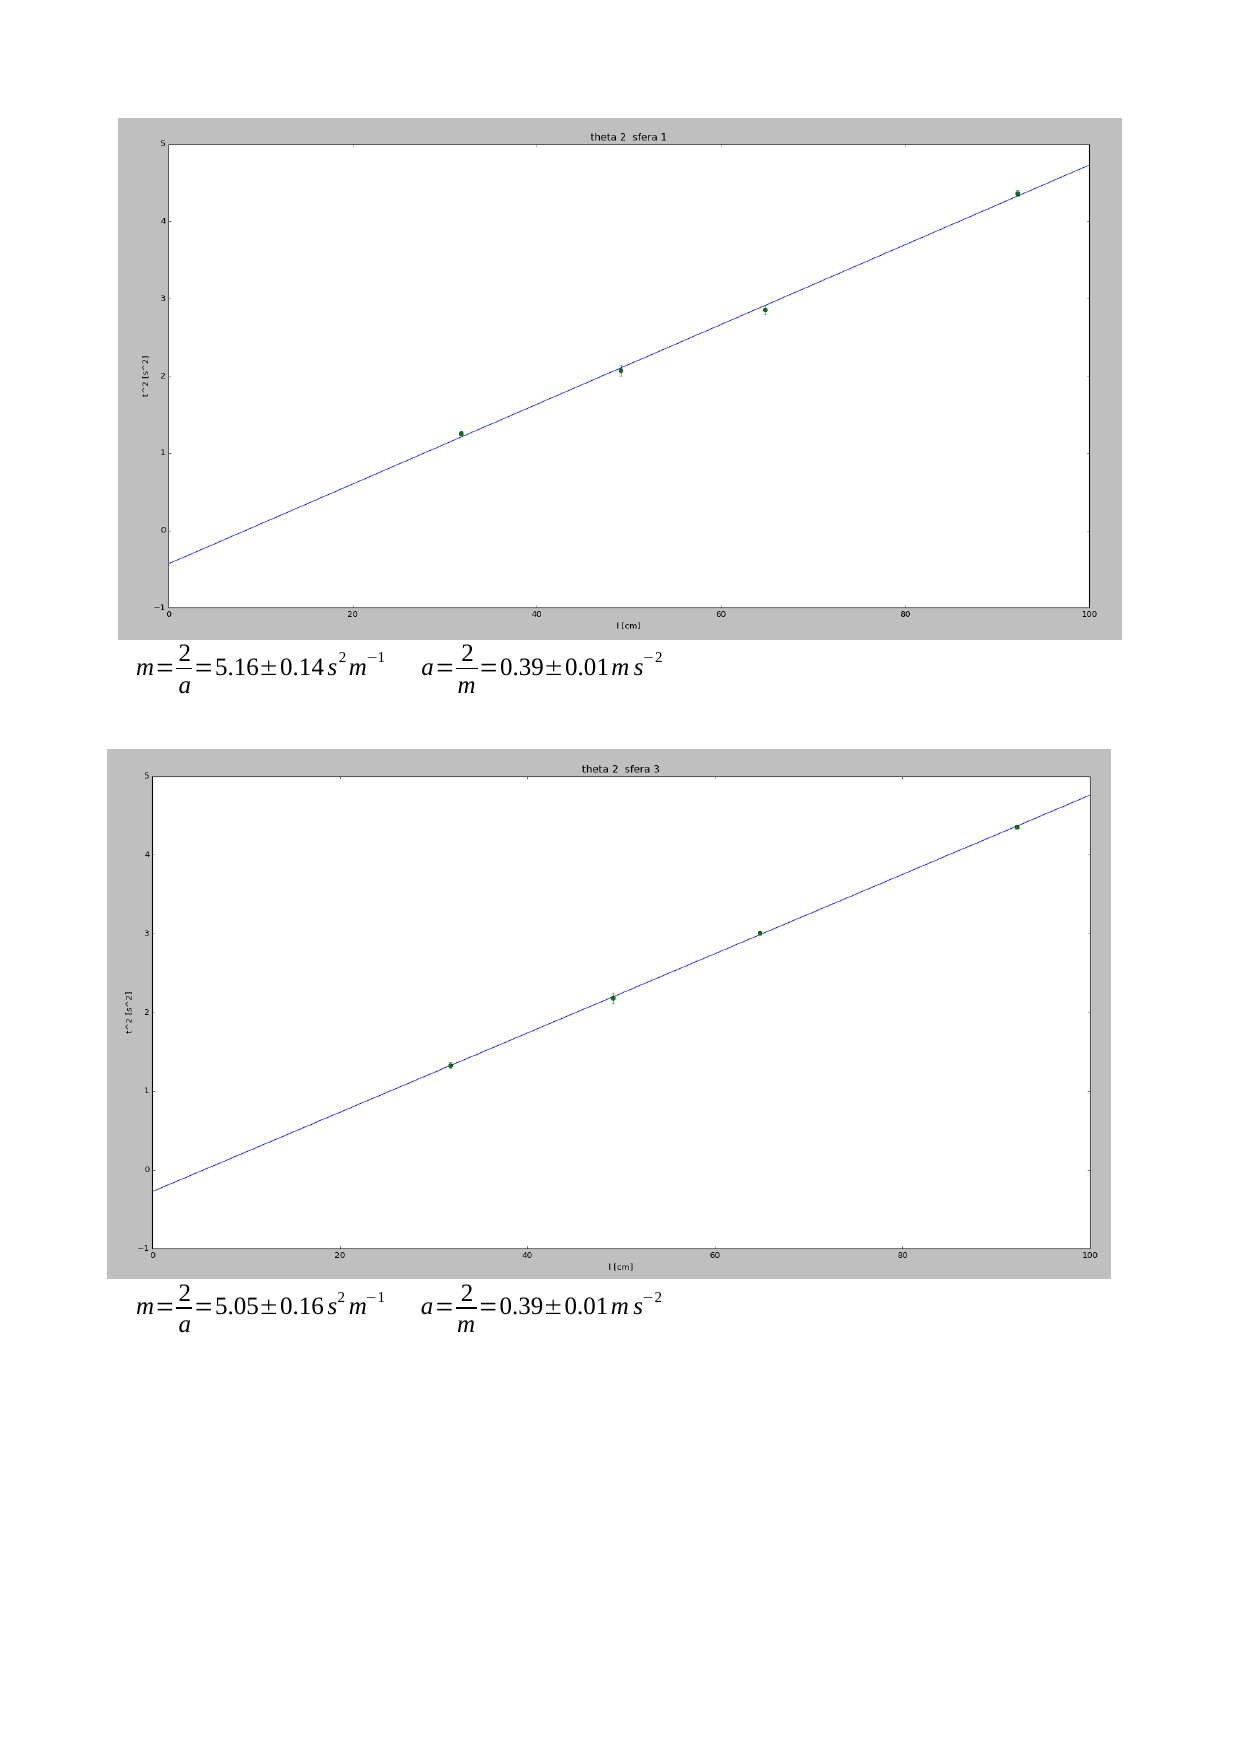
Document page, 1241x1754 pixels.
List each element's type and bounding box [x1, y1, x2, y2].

picture [107, 749, 1111, 1279]
picture [118, 118, 1123, 640]
